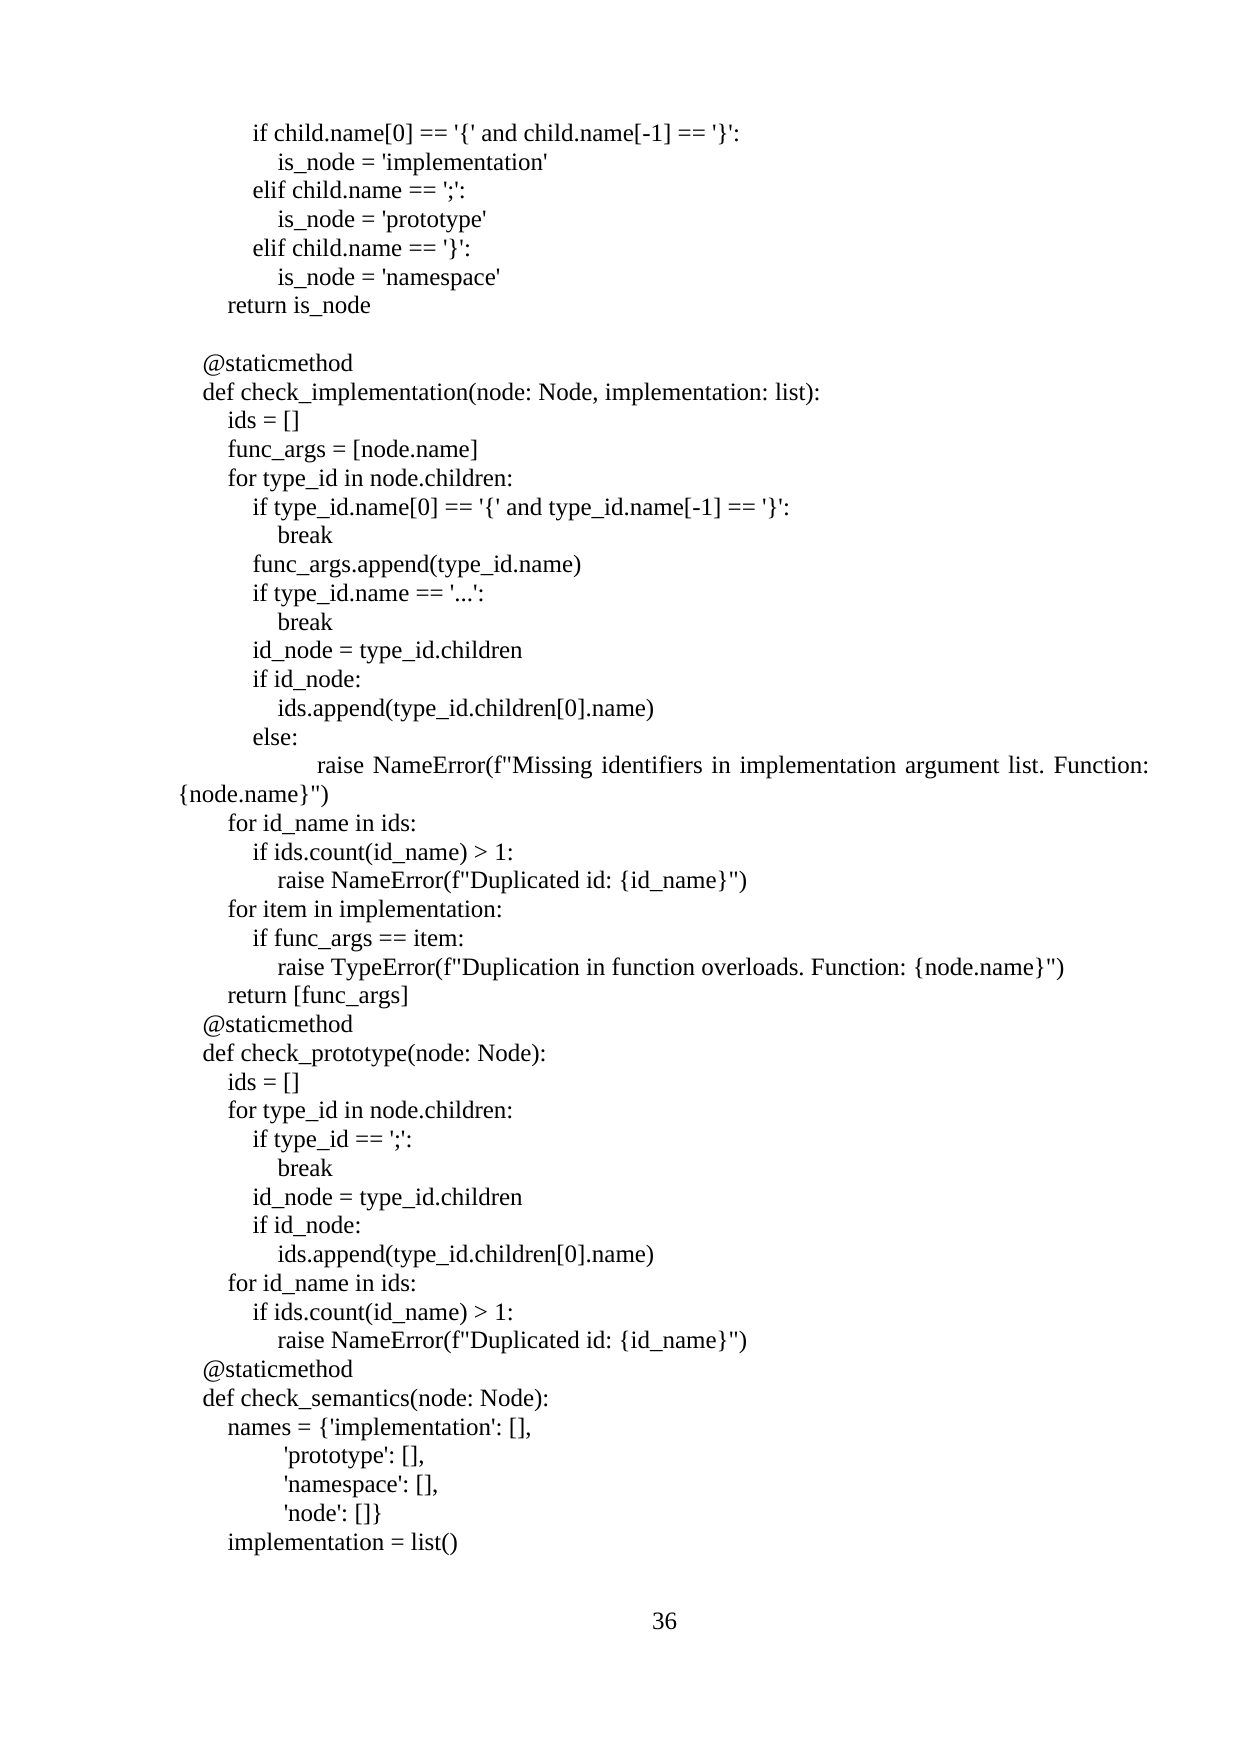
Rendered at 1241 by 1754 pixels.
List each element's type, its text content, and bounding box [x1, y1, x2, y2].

text def check_implementation(node: Node, implementation: list): [177, 377, 1152, 406]
text if func_args == item: [177, 923, 1152, 952]
text 'prototype': [], [177, 1441, 1152, 1469]
text def check_prototype(node: Node): [177, 1038, 1152, 1067]
text raise NameError(f"Duplicated id: {id_name}") [177, 1326, 1152, 1354]
text names = {'implementation': [], [177, 1412, 1152, 1441]
text func_args = [node.name] [177, 434, 1152, 463]
text 'node': []} [177, 1498, 1152, 1527]
text else: [177, 722, 1152, 751]
text for type_id in node.children: [177, 463, 1152, 492]
text implementation = list() [177, 1527, 1152, 1556]
text ids = [] [177, 1067, 1152, 1096]
text if ids.count(id_name) > 1: [177, 1297, 1152, 1326]
text ids.append(type_id.children[0].name) [177, 693, 1152, 722]
text id_node = type_id.children [177, 636, 1152, 664]
text for item in implementation: [177, 894, 1152, 923]
text id_node = type_id.children [177, 1182, 1152, 1211]
text break [177, 1153, 1152, 1182]
text if child.name[0] == '{' and child.name[-1] == '}': [177, 118, 1152, 147]
text for type_id in node.children: [177, 1096, 1152, 1124]
text is_node = 'prototype' [177, 204, 1152, 233]
text is_node = 'namespace' [177, 262, 1152, 291]
text if type_id.name == '...': [177, 578, 1152, 607]
text break [177, 521, 1152, 549]
text @staticmethod [177, 1009, 1152, 1038]
text if ids.count(id_name) > 1: [177, 837, 1152, 866]
text def check_semantics(node: Node): [177, 1383, 1152, 1412]
text ids = [] [177, 406, 1152, 434]
text raise TypeError(f"Duplication in function overloads. Function: {node.name}") [177, 952, 1152, 981]
text raise NameError(f"Missing identifiers in implementation argument list. Function: {node.name}") [177, 751, 1152, 808]
text elif child.name == '}': [177, 233, 1152, 262]
text if id_node: [177, 664, 1152, 693]
text if type_id.name[0] == '{' and type_id.name[-1] == '}': [177, 492, 1152, 521]
text if id_node: [177, 1211, 1152, 1239]
text ids.append(type_id.children[0].name) [177, 1239, 1152, 1268]
text for id_name in ids: [177, 1268, 1152, 1297]
text 'namespace': [], [177, 1469, 1152, 1498]
text if type_id == ';': [177, 1124, 1152, 1153]
text @staticmethod [177, 1354, 1152, 1383]
text elif child.name == ';': [177, 176, 1152, 204]
text return is_node [177, 291, 1152, 319]
text raise NameError(f"Duplicated id: {id_name}") [177, 866, 1152, 894]
text func_args.append(type_id.name) [177, 549, 1152, 578]
text break [177, 607, 1152, 636]
text return [func_args] [177, 981, 1152, 1009]
text @staticmethod [177, 348, 1152, 377]
text is_node = 'implementation' [177, 147, 1152, 176]
text for id_name in ids: [177, 808, 1152, 837]
